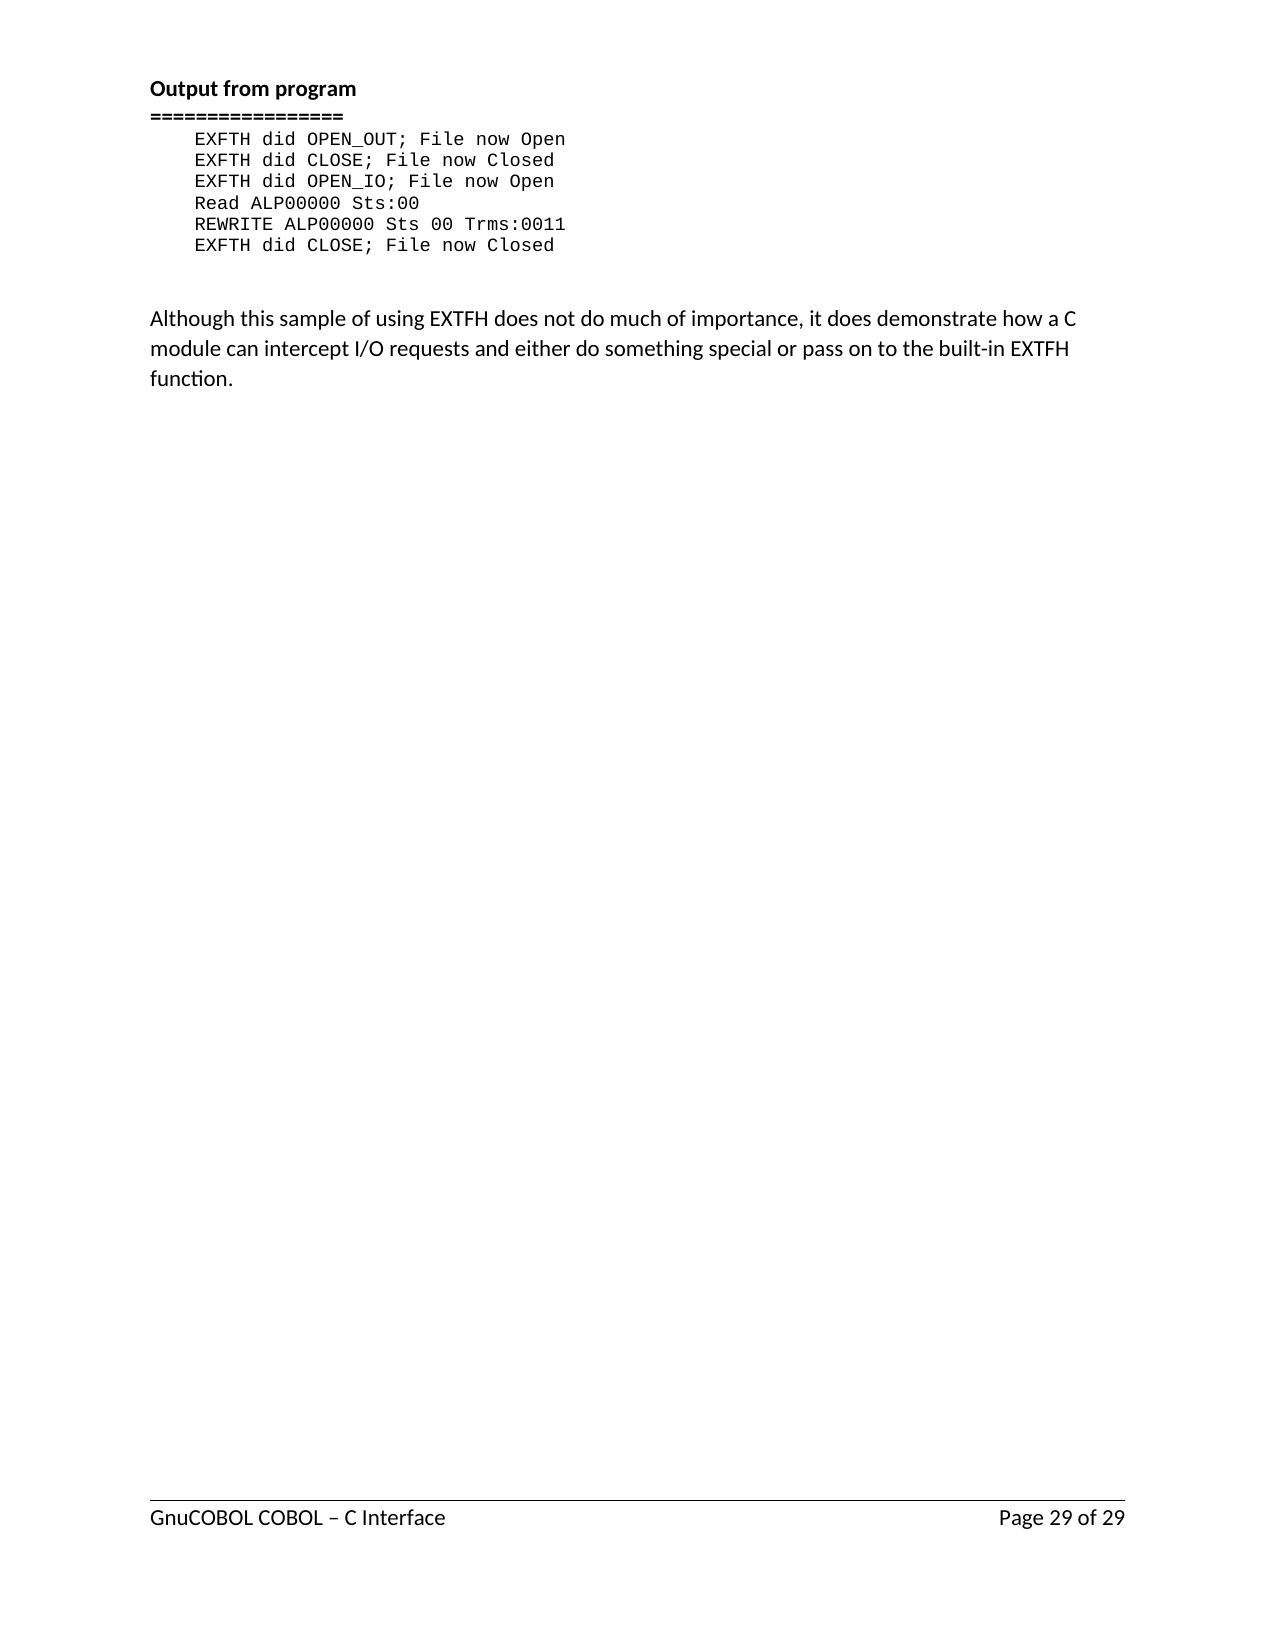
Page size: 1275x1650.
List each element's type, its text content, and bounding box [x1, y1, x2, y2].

text EXFTH did OPEN_OUT; File now Open [194, 130, 1125, 151]
text Read ALP00000 Sts:00 [194, 193, 1125, 215]
text EXFTH did CLOSE; File now Closed [194, 236, 1125, 257]
text EXFTH did OPEN_IO; File now Open [194, 172, 1125, 193]
text Output from program [150, 74, 1125, 102]
text EXFTH did CLOSE; File now Closed [194, 151, 1125, 172]
text ================= [150, 102, 1125, 130]
text REWRITE ALP00000 Sts 00 Trms:0011 [194, 215, 1125, 236]
text Although this sample of using EXTFH does not do much of importance, it does demonstrate how a C module can intercept I/O requests and either do something special or pass on to the built-in EXTFH function. [150, 304, 1125, 392]
